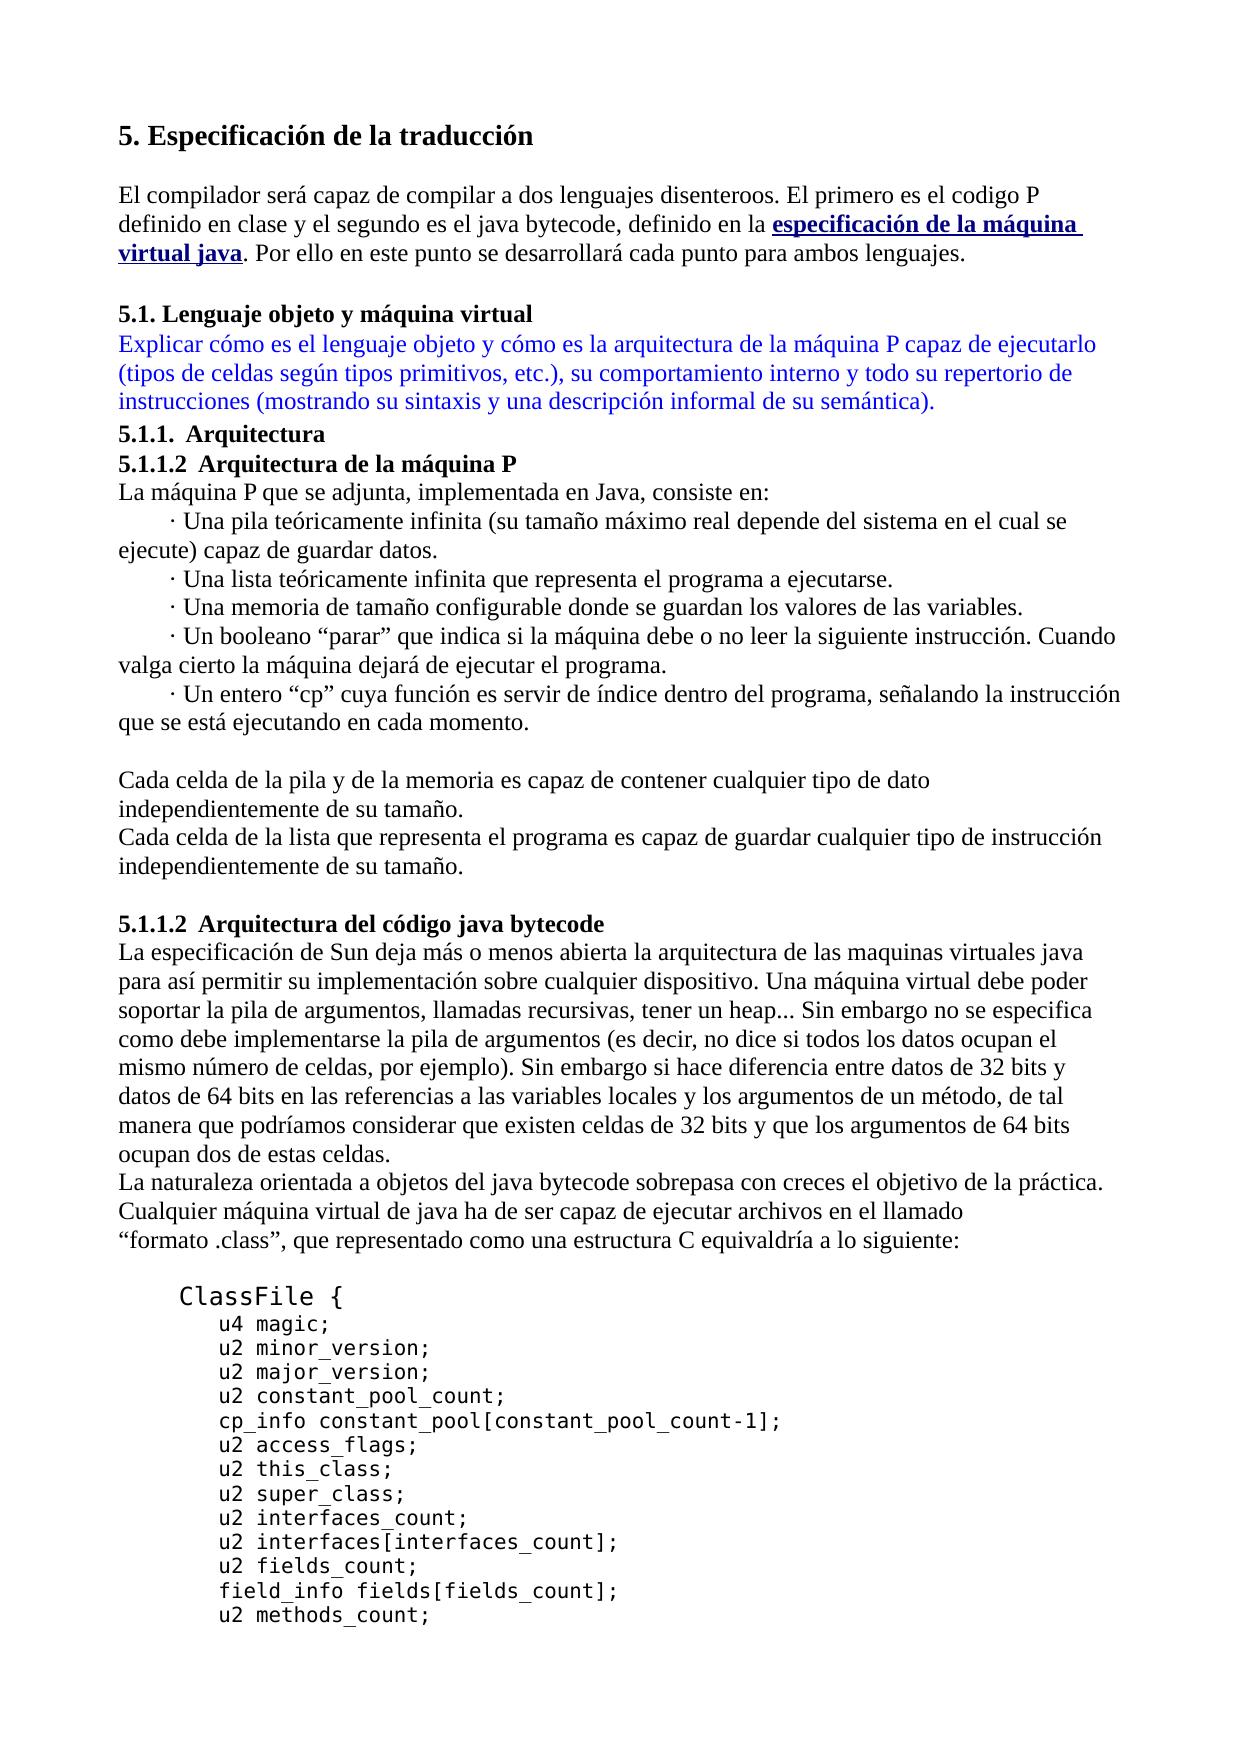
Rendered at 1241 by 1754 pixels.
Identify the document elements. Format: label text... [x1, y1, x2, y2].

text 5.1.1.2 Arquitectura de la máquina P [118, 449, 1122, 477]
text · Un booleano “parar” que indica si la máquina debe o no leer la siguiente instrucción. Cuando valga cierto la máquina dejará de ejecutar el programa. [118, 621, 1122, 679]
text u2 super_class; [118, 1482, 1122, 1506]
text Cada celda de la pila y de la memoria es capaz de contener cualquier tipo de dato independientemente de su tamaño. [118, 765, 1122, 822]
text La máquina P que se adjunta, implementada en Java, consiste en: [118, 477, 1122, 506]
text Cada celda de la lista que representa el programa es capaz de guardar cualquier tipo de instrucción independientemente de su tamaño. [118, 822, 1122, 880]
text · Una memoria de tamaño configurable donde se guardan los valores de las variables. [118, 592, 1122, 621]
text 5.1.1. Arquitectura [118, 415, 1122, 449]
text · Una pila teóricamente infinita (su tamaño máximo real depende del sistema en el cual se ejecute) capaz de guardar datos. [118, 506, 1122, 564]
text El compilador será capaz de compilar a dos lenguajes disenteroos. El primero es el codigo P definido en clase y el segundo es el java bytecode, definido en la especificación de la máquina virtual java. Por ello en este punto se desarrollará cada punto para ambos lenguajes. [118, 180, 1122, 267]
text · Una lista teóricamente infinita que representa el programa a ejecutarse. [118, 564, 1122, 592]
text u2 constant_pool_count; [118, 1384, 1122, 1409]
text field_info fields[fields_count]; [118, 1579, 1122, 1603]
text u2 fields_count; [118, 1554, 1122, 1579]
text Cualquier máquina virtual de java ha de ser capaz de ejecutar archivos en el llamado “formato .class”, que representado como una estructura C equivaldría a lo siguiente: [118, 1196, 1122, 1254]
text u2 minor_version; [118, 1336, 1122, 1360]
text u4 magic; [118, 1312, 1122, 1336]
text ClassFile { [118, 1282, 1122, 1312]
text cp_info constant_pool[constant_pool_count-1]; [118, 1409, 1122, 1433]
text 5.1.1.2 Arquitectura del código java bytecode [118, 909, 1122, 937]
text La especificación de Sun deja más o menos abierta la arquitectura de las maquinas virtuales java para así permitir su implementación sobre cualquier dispositivo. Una máquina virtual debe poder soportar la pila de argumentos, llamadas recursivas, tener un heap... Sin embargo no se especifica como debe implementarse la pila de argumentos (es decir, no dice si todos los datos ocupan el mismo número de celdas, por ejemplo). Sin embargo si hace diferencia entre datos de 32 bits y datos de 64 bits en las referencias a las variables locales y los argumentos de un método, de tal manera que podríamos considerar que existen celdas de 32 bits y que los argumentos de 64 bits ocupan dos de estas celdas. [118, 937, 1122, 1167]
text u2 interfaces[interfaces_count]; [118, 1530, 1122, 1554]
text 5. Especificación de la traducción [118, 118, 1122, 152]
text u2 access_flags; [118, 1433, 1122, 1457]
text · Un entero “cp” cuya función es servir de índice dentro del programa, señalando la instrucción que se está ejecutando en cada momento. [118, 679, 1122, 736]
text u2 interfaces_count; [118, 1506, 1122, 1530]
text u2 this_class; [118, 1457, 1122, 1482]
text u2 methods_count; [118, 1603, 1122, 1627]
text u2 major_version; [118, 1360, 1122, 1384]
text La naturaleza orientada a objetos del java bytecode sobrepasa con creces el objetivo de la práctica. [118, 1167, 1122, 1196]
text 5.1. Lenguaje objeto y máquina virtual [118, 295, 1122, 329]
text Explicar cómo es el lenguaje objeto y cómo es la arquitectura de la máquina P capaz de ejecutarlo (tipos de celdas según tipos primitivos, etc.), su comportamiento interno y todo su repertorio de instrucciones (mostrando su sintaxis y una descripción informal de su semántica). [118, 329, 1122, 415]
